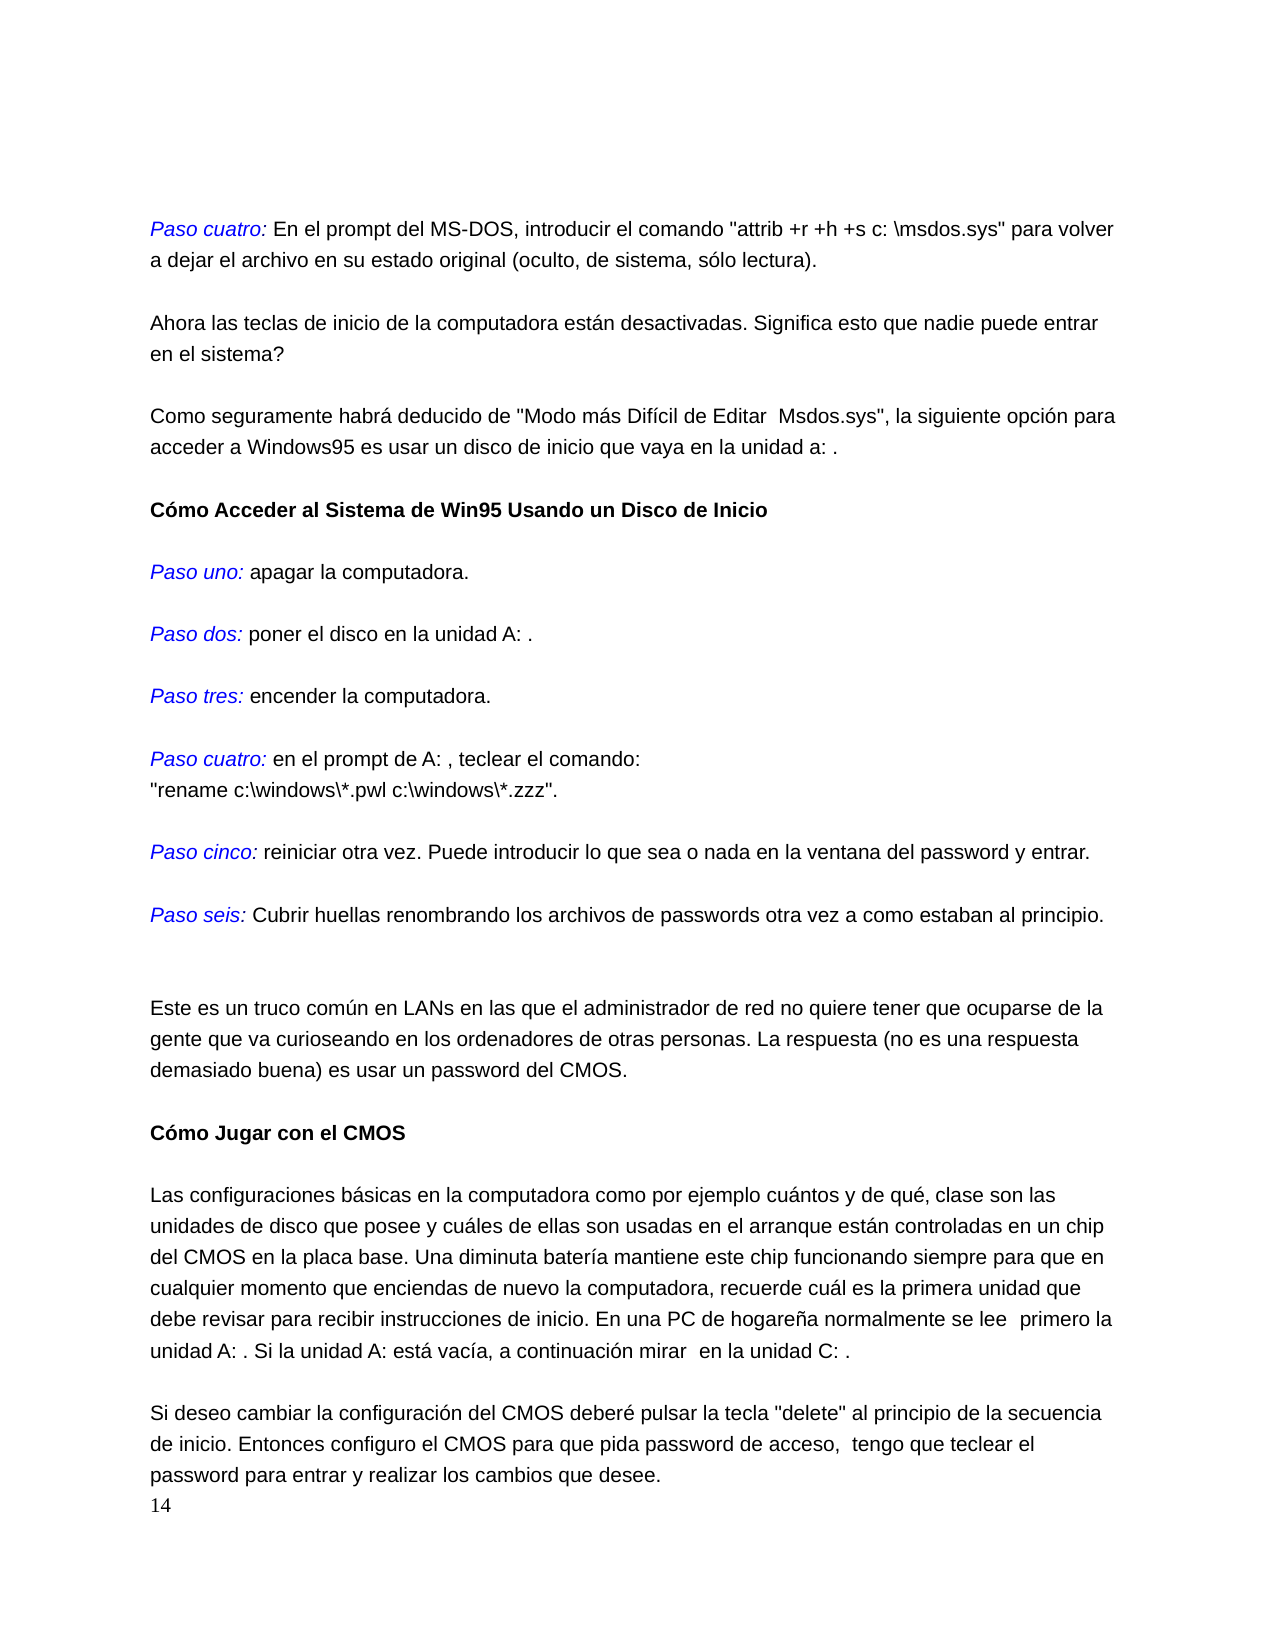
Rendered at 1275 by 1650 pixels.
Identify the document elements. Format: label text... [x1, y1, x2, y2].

text Paso cinco: reiniciar otra vez. Puede introducir lo que sea o nada en la ventana del password y entrar. [150, 840, 1125, 864]
text "rename c:\windows\*.pwl c:\windows\*.zzz". [150, 778, 1125, 802]
text Paso seis: Cubrir huellas renombrando los archivos de passwords otra vez a como estaban al principio. [150, 902, 1125, 926]
text Paso dos: poner el disco en la unidad A: . [150, 622, 1125, 646]
text Paso tres: encender la computadora. Paso cuatro: en el prompt de A: , teclear el comando: [150, 684, 1125, 771]
text Este es un truco común en LANs en las que el administrador de red no quiere tener que ocuparse de la gente que va curioseando en los ordenadores de otras personas. La respuesta (no es una respuesta demasiado buena) es usar un password del CMOS. Cómo Jugar con el CMOS Las configuraciones básicas en la computadora como por ejemplo cuántos y de qué‚ clase son las unidades de disco que posee y cuáles de ellas son usadas en el arranque están controladas en un chip del CMOS en la placa base. Una diminuta batería mantiene este chip funcionando siempre para que en cualquier momento que enciendas de nuevo la computadora, recuerde cuál es la primera unidad que debe revisar para recibir instrucciones de inicio. En una PC de hogareña normalmente se lee primero la unidad A: . Si la unidad A: está vacía, a continuación mirar en la unidad C: . Si deseo cambiar la configuración del CMOS deberé pulsar la tecla "delete" al principio de la secuencia de inicio. Entonces configuro el CMOS para que pida password de acceso, tengo que teclear el password para entrar y realizar los cambios que desee. [150, 996, 1125, 1487]
text Paso cuatro: En el prompt del MS-DOS, introducir el comando "attrib +r +h +s c: \msdos.sys" para volver a dejar el archivo en su estado original (oculto, de sistema, sólo lectura). Ahora las teclas de inicio de la computadora están desactivadas. Significa esto que nadie puede entrar en el sistema? Como seguramente habrá deducido de "Modo más Difícil de Editar Msdos.sys", la siguiente opción para acceder a Windows95 es usar un disco de inicio que vaya en la unidad a: . Cómo Acceder al Sistema de Win95 Usando un Disco de Inicio Paso uno: apagar la computadora. [150, 217, 1125, 584]
